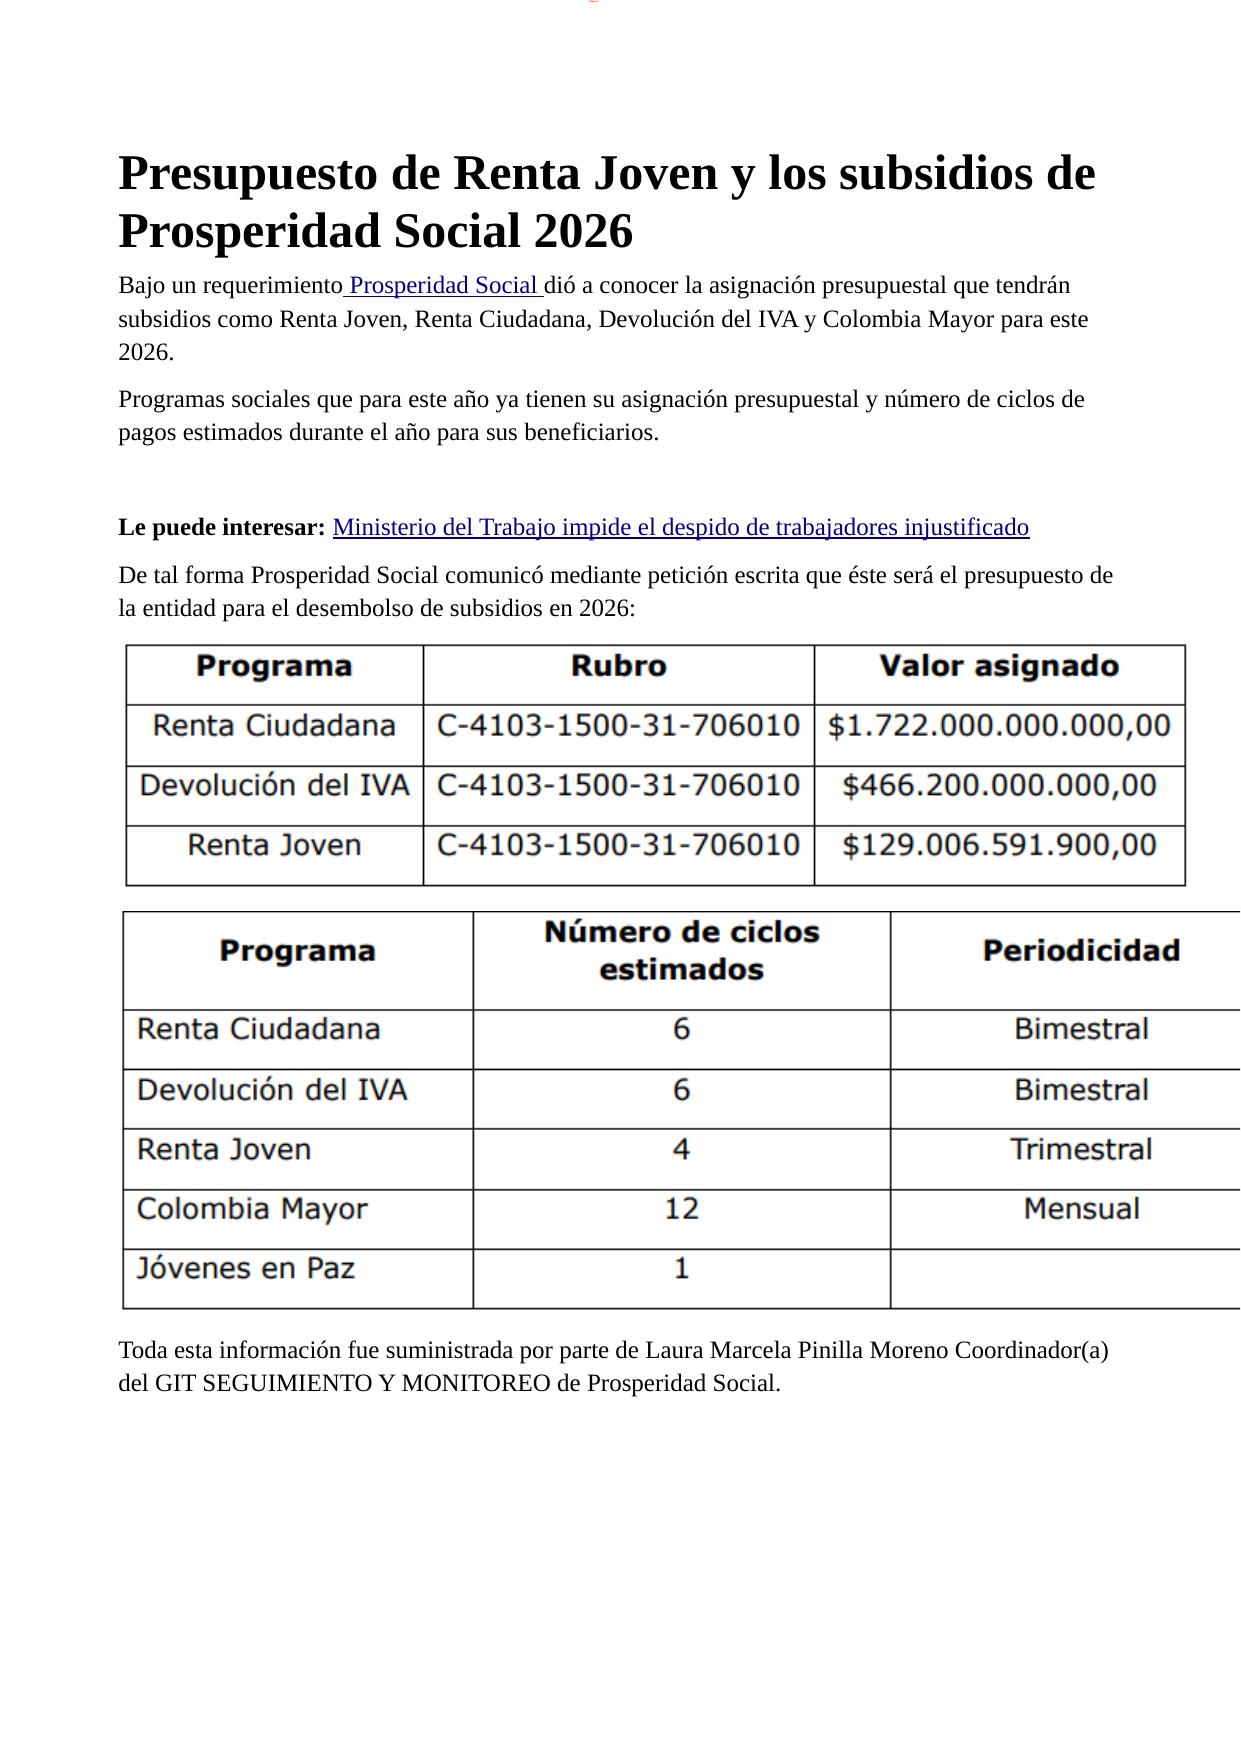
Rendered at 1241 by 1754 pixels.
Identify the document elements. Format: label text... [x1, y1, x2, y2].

subtitle Presupuesto de Renta Joven y los subsidios de Prosperidad Social 2026 [118, 143, 1122, 258]
text Le puede interesar: Ministerio del Trabajo impide el despido de trabajadores injustificado [118, 512, 1122, 541]
text De tal forma Prosperidad Social comunicó mediante petición escrita que éste será el presupuesto de la entidad para el desembolso de subsidios en 2026: [118, 560, 1122, 622]
picture [118, 640, 1191, 893]
picture [118, 911, 1241, 1316]
text Toda esta información fue suministrada por parte de Laura Marcela Pinilla Moreno Coordinador(a) del GIT SEGUIMIENTO Y MONITOREO de Prosperidad Social. [118, 1335, 1122, 1396]
text Programas sociales que para este año ya tienen su asignación presupuestal y número de ciclos de pagos estimados durante el año para sus beneficiarios. [118, 384, 1122, 446]
text Bajo un requerimiento Prosperidad Social dió a conocer la asignación presupuestal que tendrán subsidios como Renta Joven, Renta Ciudadana, Devolución del IVA y Colombia Mayor para este 2026. [118, 271, 1122, 365]
